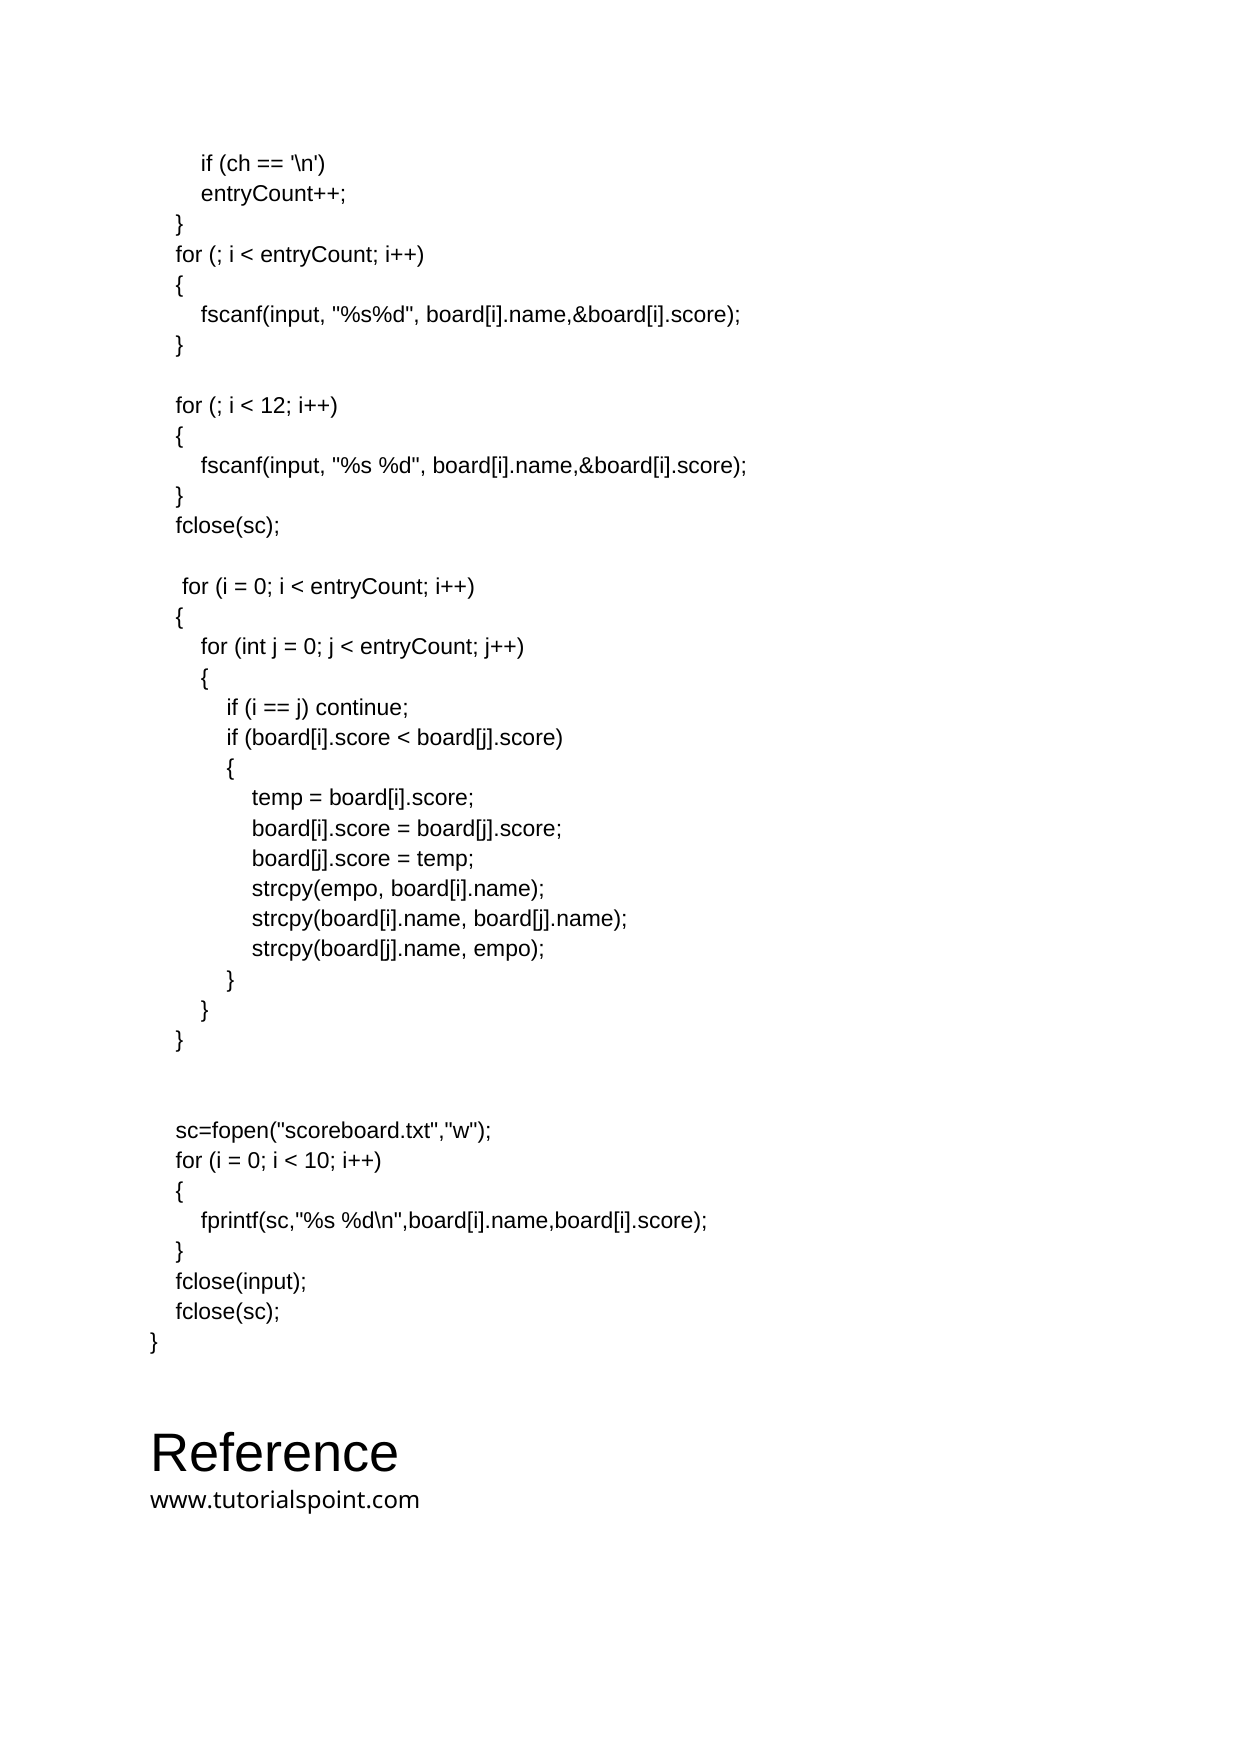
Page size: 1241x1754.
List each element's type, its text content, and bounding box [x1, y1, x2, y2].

text { [150, 422, 1090, 448]
text fclose(sc); [150, 512, 1090, 539]
text } [150, 966, 1090, 992]
text for (int j = 0; j < entryCount; j++) [150, 633, 1090, 660]
text } [150, 331, 1090, 358]
text for (; i < 12; i++) [150, 392, 1090, 418]
text if (ch == '\n') [150, 150, 1090, 176]
text { [150, 271, 1090, 297]
text { [150, 603, 1090, 629]
text sc=fopen("scoreboard.txt","w"); [150, 1117, 1090, 1143]
text { [150, 754, 1090, 781]
text strcpy(board[j].name, empo); [150, 935, 1090, 962]
text if (i == j) continue; [150, 694, 1090, 720]
text strcpy(empo, board[i].name); [150, 875, 1090, 901]
text } [150, 996, 1090, 1022]
text } [150, 1328, 1090, 1354]
text { [150, 663, 1090, 690]
text } [150, 482, 1090, 509]
text fclose(sc); [150, 1298, 1090, 1324]
text } [150, 1026, 1090, 1052]
text for (i = 0; i < 10; i++) [150, 1147, 1090, 1173]
text if (board[i].score < board[j].score) [150, 724, 1090, 750]
text fprintf(sc,"%s %d\n",board[i].name,board[i].score); [150, 1207, 1090, 1234]
text entryCount++; [150, 180, 1090, 207]
text strcpy(board[i].name, board[j].name); [150, 905, 1090, 932]
text fscanf(input, "%s%d", board[i].name,&board[i].score); [150, 301, 1090, 327]
text board[i].score = board[j].score; [150, 814, 1090, 841]
text fclose(input); [150, 1268, 1090, 1294]
text for (i = 0; i < entryCount; i++) [150, 573, 1090, 599]
text { [150, 1177, 1090, 1203]
text www.tutorialspoint.com [150, 1483, 1090, 1516]
text fscanf(input, "%s %d", board[i].name,&board[i].score); [150, 452, 1090, 478]
text } [150, 210, 1090, 237]
text for (; i < entryCount; i++) [150, 241, 1090, 267]
title Reference [150, 1421, 1090, 1483]
text temp = board[i].score; [150, 784, 1090, 811]
text board[j].score = temp; [150, 845, 1090, 871]
text } [150, 1237, 1090, 1264]
